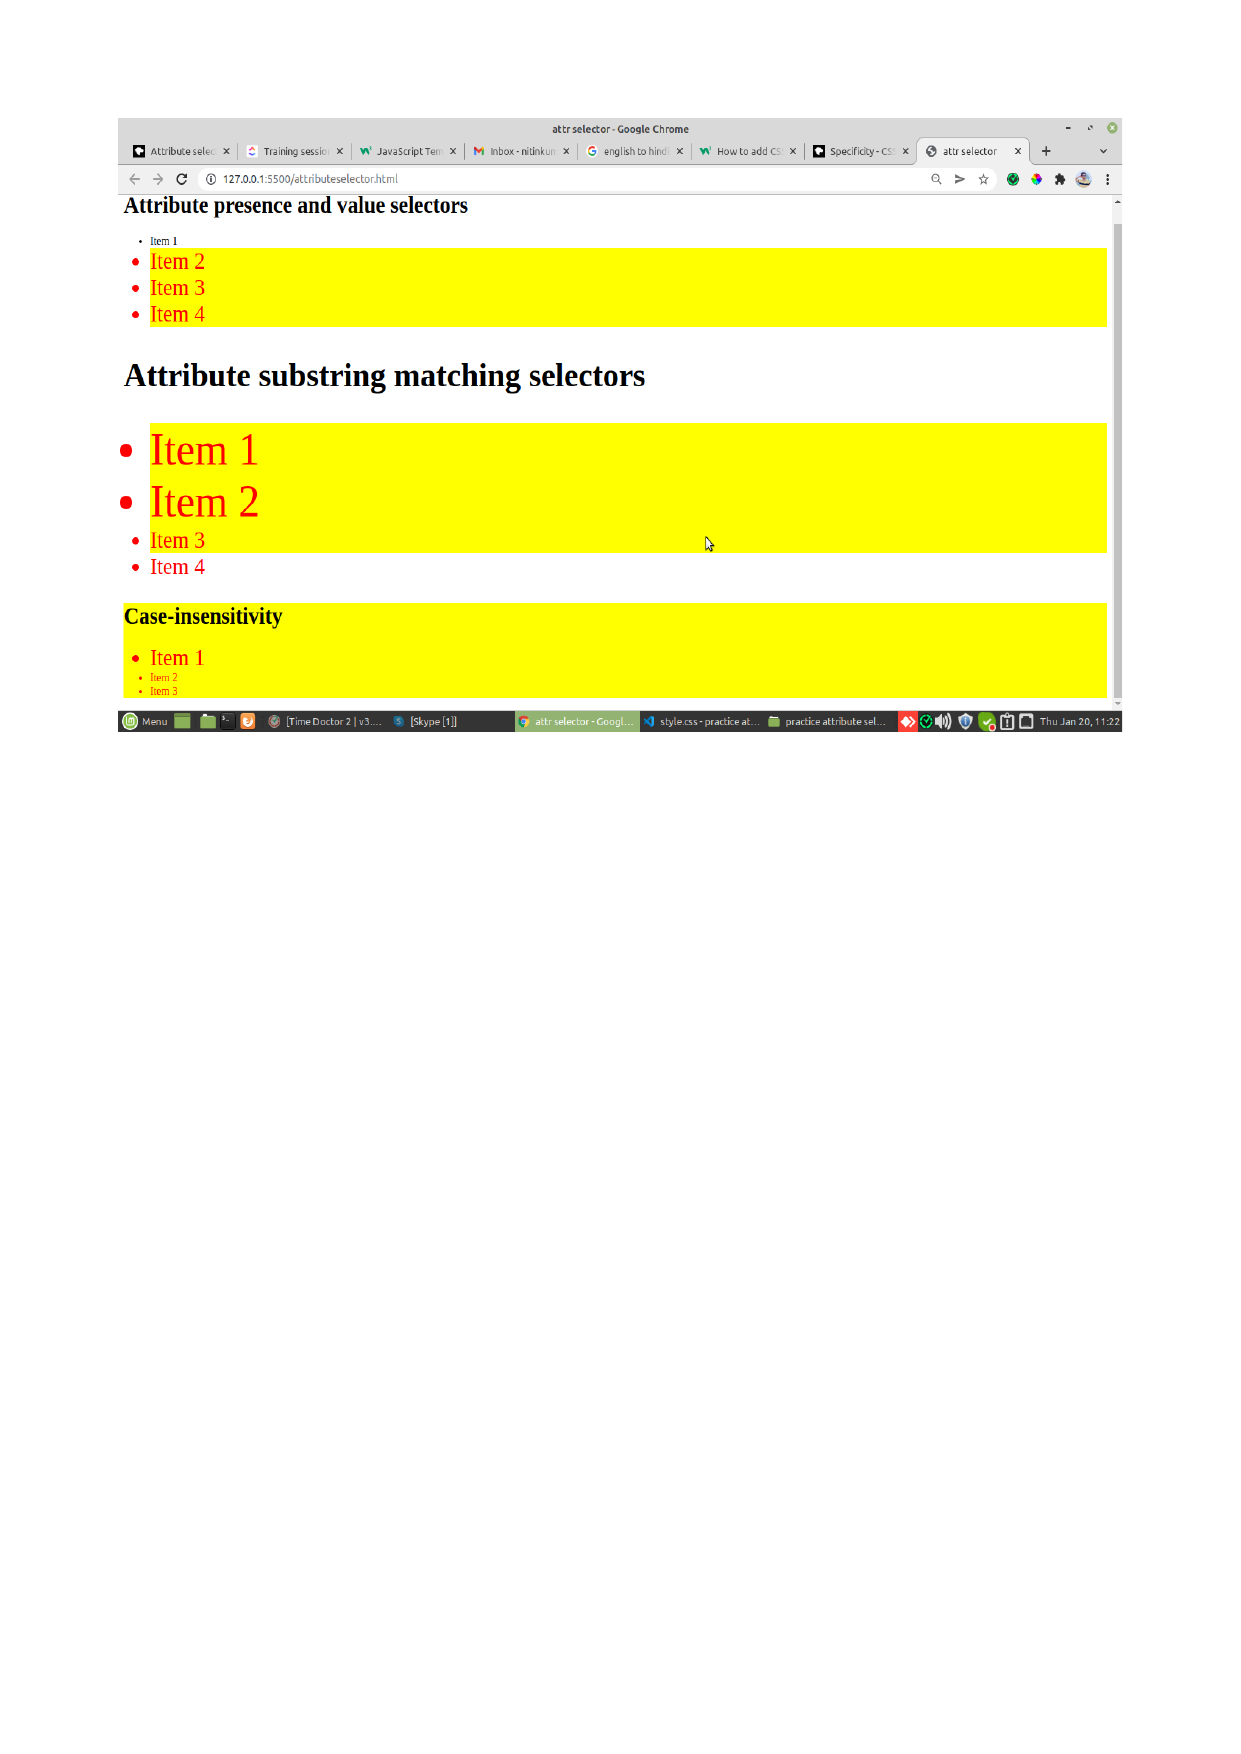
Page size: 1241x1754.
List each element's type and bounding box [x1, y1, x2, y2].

picture [118, 118, 1123, 732]
